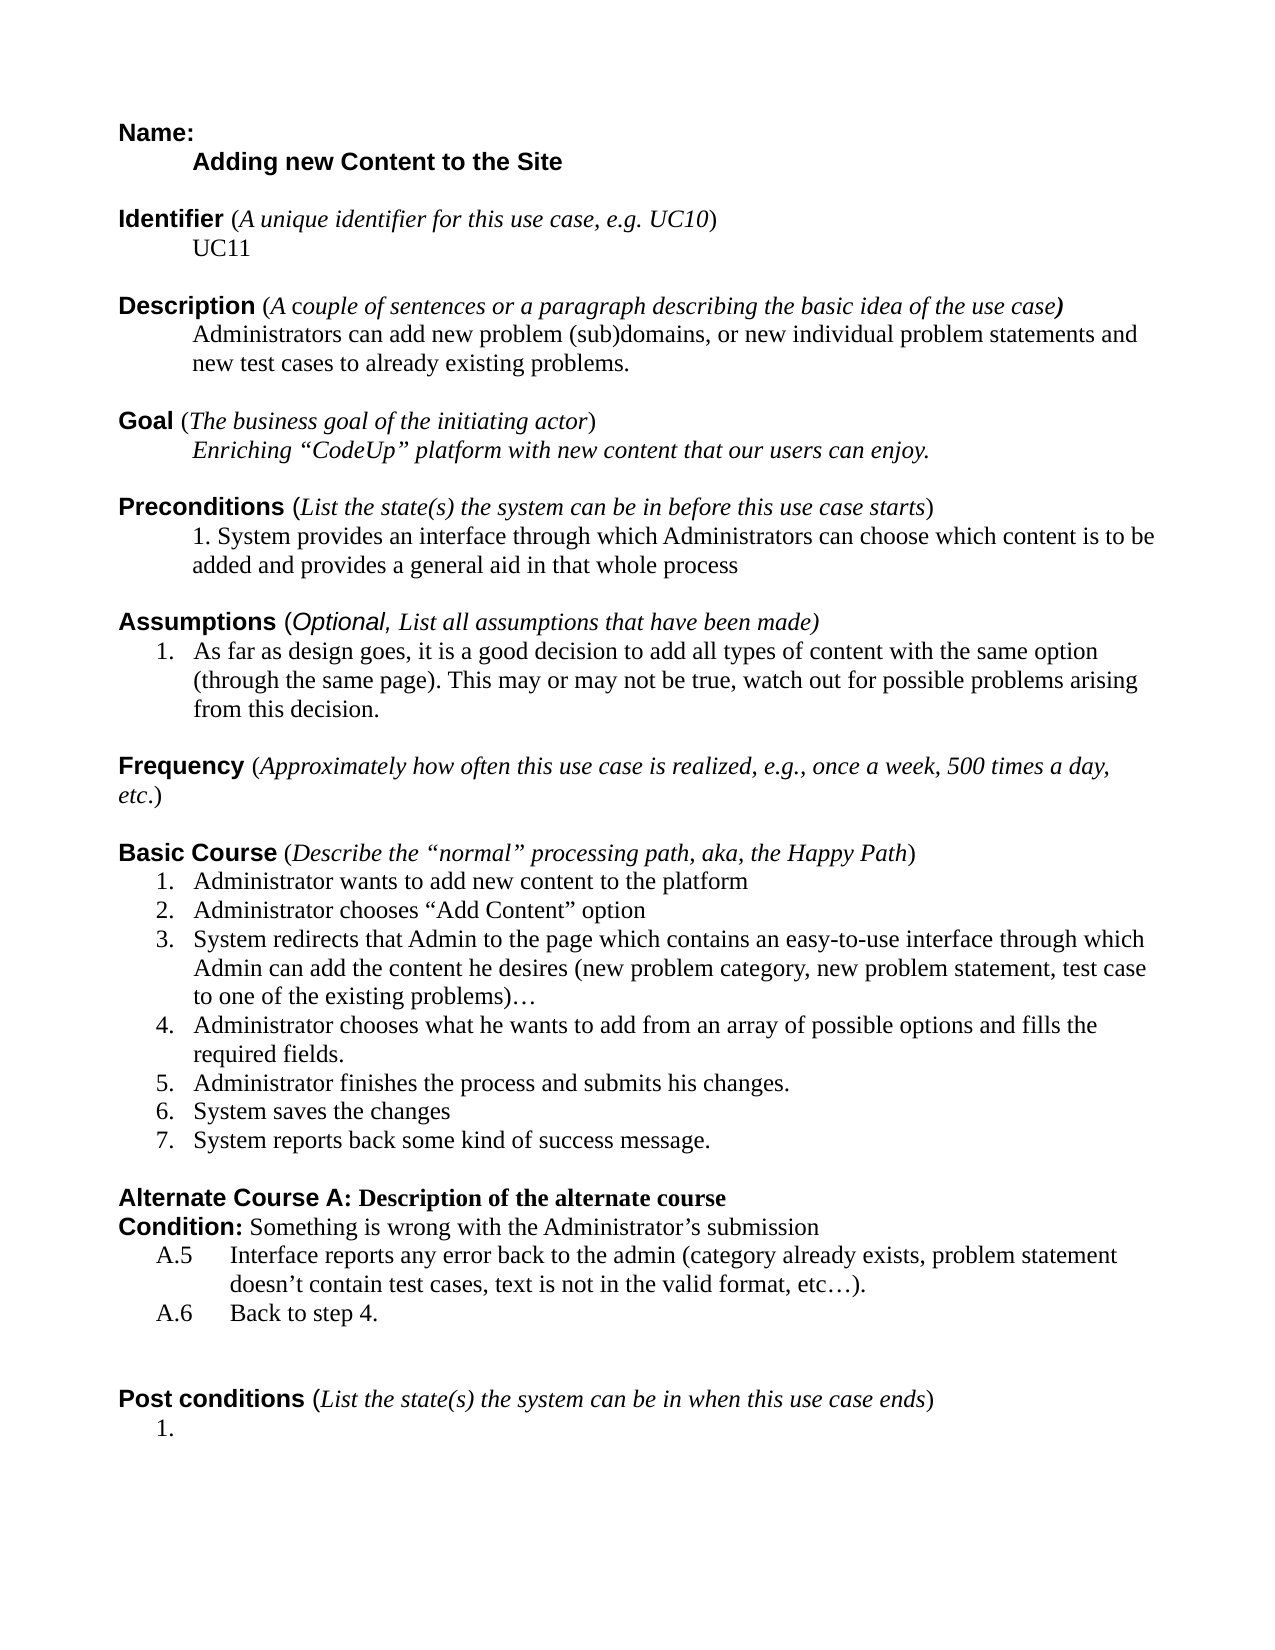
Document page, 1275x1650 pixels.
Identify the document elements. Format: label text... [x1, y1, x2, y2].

list Administrator wants to add new content to the platform [156, 866, 1157, 895]
text Description (A couple of sentences or a paragraph describing the basic idea of the use case) [118, 291, 1157, 319]
list Administrator finishes the process and submits his changes. [156, 1068, 1157, 1096]
text Condition: Something is wrong with the Administrator’s submission [118, 1211, 1157, 1240]
list System redirects that Admin to the page which contains an easy-to-use interface through which Admin can add the content he desires (new problem category, new problem statement, test case to one of the existing problems)… [156, 924, 1157, 1010]
text Identifier (A unique identifier for this use case, e.g. UC10) [118, 204, 1157, 233]
text Enriching “CodeUp” platform with new content that our users can enjoy. [118, 435, 1157, 463]
text 1. System provides an interface through which Administrators can choose which content is to be added and provides a general aid in that whole process [118, 521, 1157, 578]
text Frequency (Approximately how often this use case is realized, e.g., once a week, 500 times a day, etc.) [118, 751, 1157, 809]
text Preconditions (List the state(s) the system can be in before this use case starts) [118, 492, 1157, 521]
list As far as design goes, it is a good decision to add all types of content with the same option (through the same page). This may or may not be true, watch out for possible problems arising from this decision. [156, 636, 1157, 722]
list System reports back some kind of success message. [156, 1125, 1157, 1154]
text Basic Course (Describe the “normal” processing path, aka, the Happy Path) [118, 837, 1157, 866]
text UC11 [118, 233, 1157, 262]
text Adding new Content to the Site [118, 147, 1157, 176]
text Alternate Course A: Description of the alternate course [118, 1183, 1157, 1211]
text Name: [118, 118, 1157, 147]
list System saves the changes [156, 1096, 1157, 1125]
list Administrator chooses “Add Content” option [156, 895, 1157, 924]
text Assumptions (Optional, List all assumptions that have been made) [118, 607, 1157, 636]
text Goal (The business goal of the initiating actor) [118, 406, 1157, 435]
list A.6 Back to step 4. [118, 1298, 1157, 1327]
text Post conditions (List the state(s) the system can be in when this use case ends) [118, 1384, 1157, 1413]
text Administrators can add new problem (sub)domains, or new individual problem statements and new test cases to already existing problems. [118, 319, 1157, 377]
list Administrator chooses what he wants to add from an array of possible options and fills the required fields. [156, 1010, 1157, 1068]
list A.5 Interface reports any error back to the admin (category already exists, problem statement doesn’t contain test cases, text is not in the valid format, etc…). [118, 1240, 1157, 1298]
